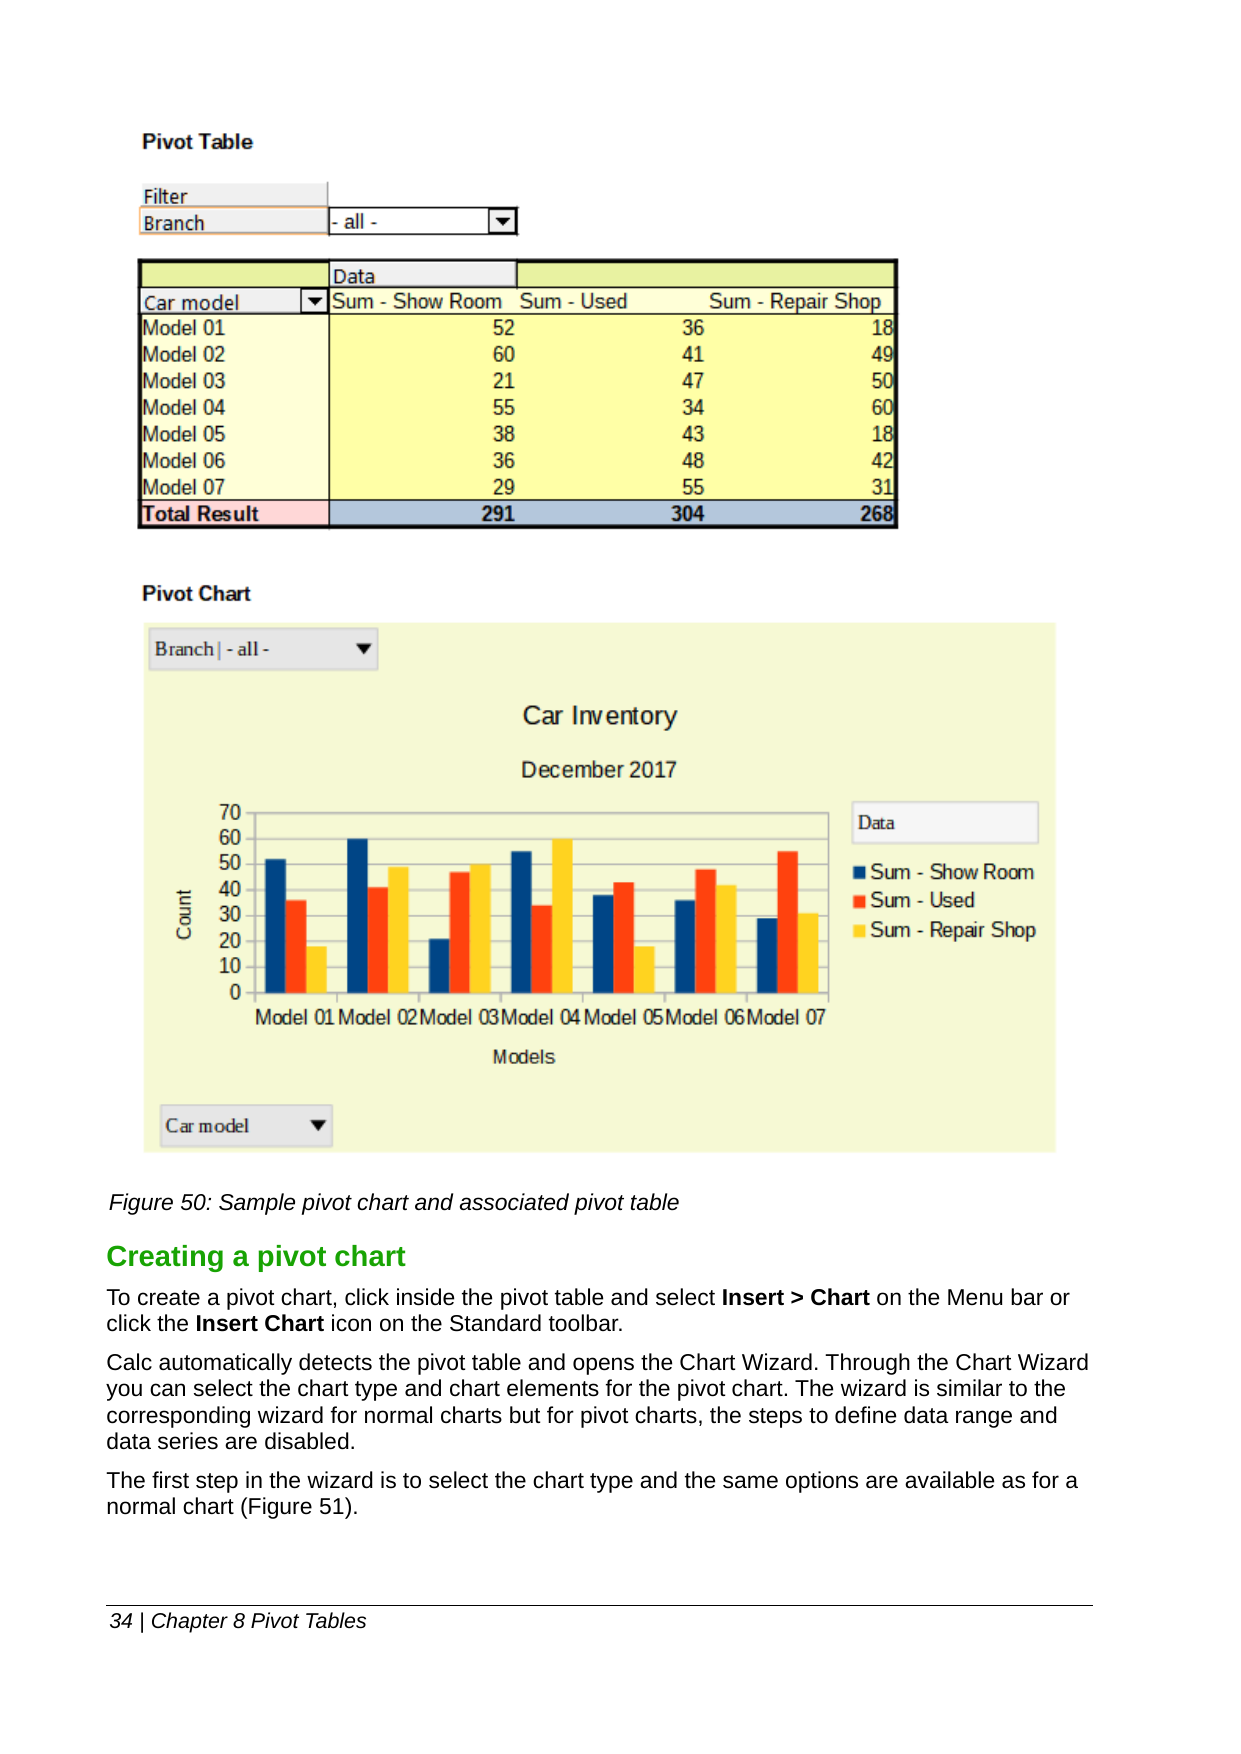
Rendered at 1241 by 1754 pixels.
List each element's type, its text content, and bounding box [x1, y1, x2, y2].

text Calc automatically detects the pivot table and opens the Chart Wizard. Through the Chart Wizard you can select the chart type and chart elements for the pivot chart. The wizard is similar to the corresponding wizard for normal charts but for pivot charts, the steps to define data range and data series are disabled. [106, 1349, 1093, 1454]
picture [108, 118, 1091, 1189]
text The first step in the wizard is to select the chart type and the same options are available as for a normal chart (Figure 51). [106, 1467, 1093, 1520]
text Figure 50: Sample pivot chart and associated pivot table [109, 1189, 1090, 1215]
text To create a pivot chart, click inside the pivot table and select Insert > Chart on the Menu bar or click the Insert Chart icon on the Standard toolbar. [106, 1284, 1093, 1337]
subtitle Creating a pivot chart [106, 1238, 1093, 1272]
